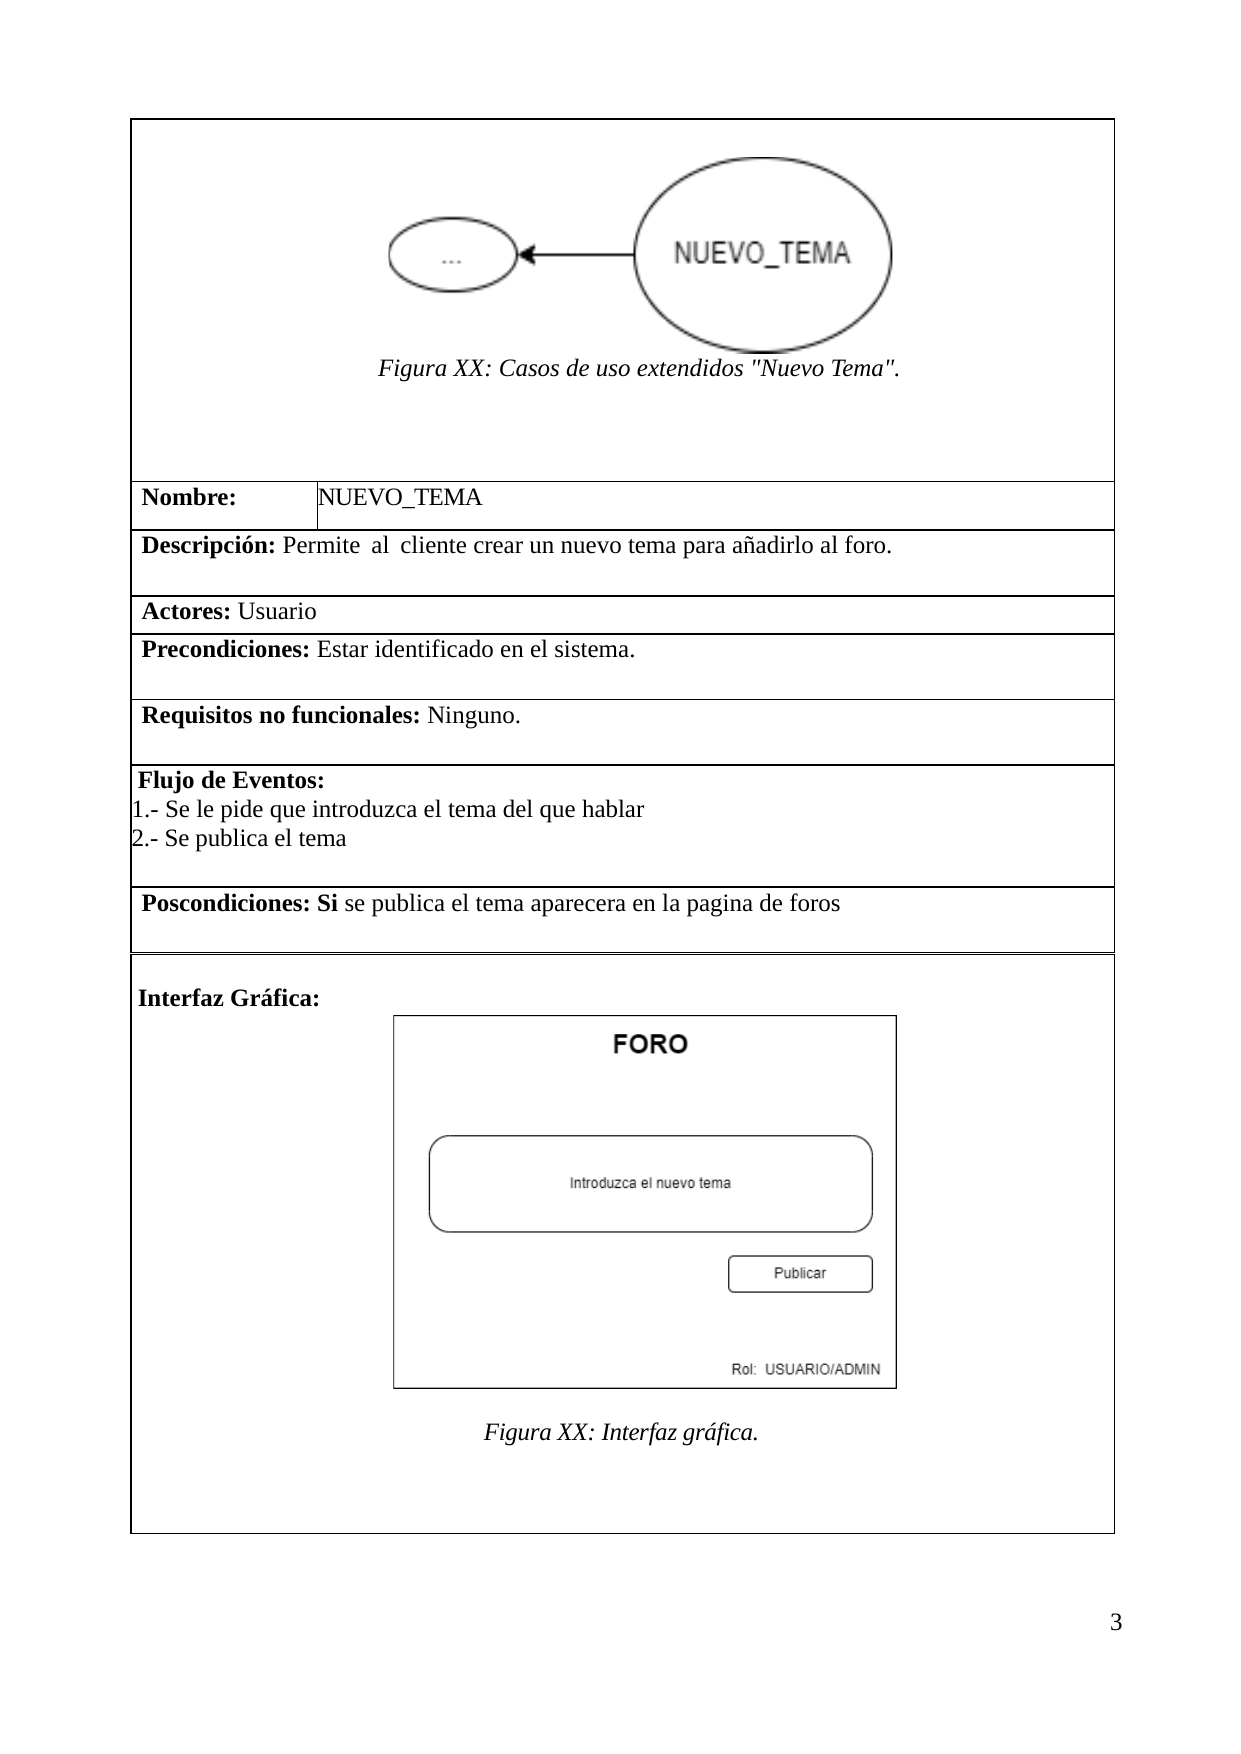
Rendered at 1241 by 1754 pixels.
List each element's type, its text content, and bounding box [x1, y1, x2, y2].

picture [393, 1015, 897, 1389]
table_cell NUEVO_TEMA [318, 482, 1114, 529]
table_cell Precondiciones: Estar identificado en el sistema. [132, 635, 1114, 699]
table_cell Descripción: Permite al cliente crear un nuevo tema para añadirlo al foro. [132, 531, 1114, 595]
table_cell Actores: Usuario [132, 597, 1114, 633]
table_cell Flujo de Eventos: 1.- Se le pide que introduzca el tema del que hablar 2.- Se publica el tema [132, 766, 1114, 886]
table_cell Requisitos no funcionales: Ninguno. [132, 700, 1114, 764]
table_header Interfaz Gráfica: Figura XX: Interfaz gráfica. [132, 955, 1114, 1532]
table_cell Poscondiciones: Si se publica el tema aparecera en la pagina de foros [132, 888, 1114, 952]
table_header [132, 120, 1114, 481]
picture [388, 157, 893, 354]
table_cell Nombre: [132, 482, 317, 529]
